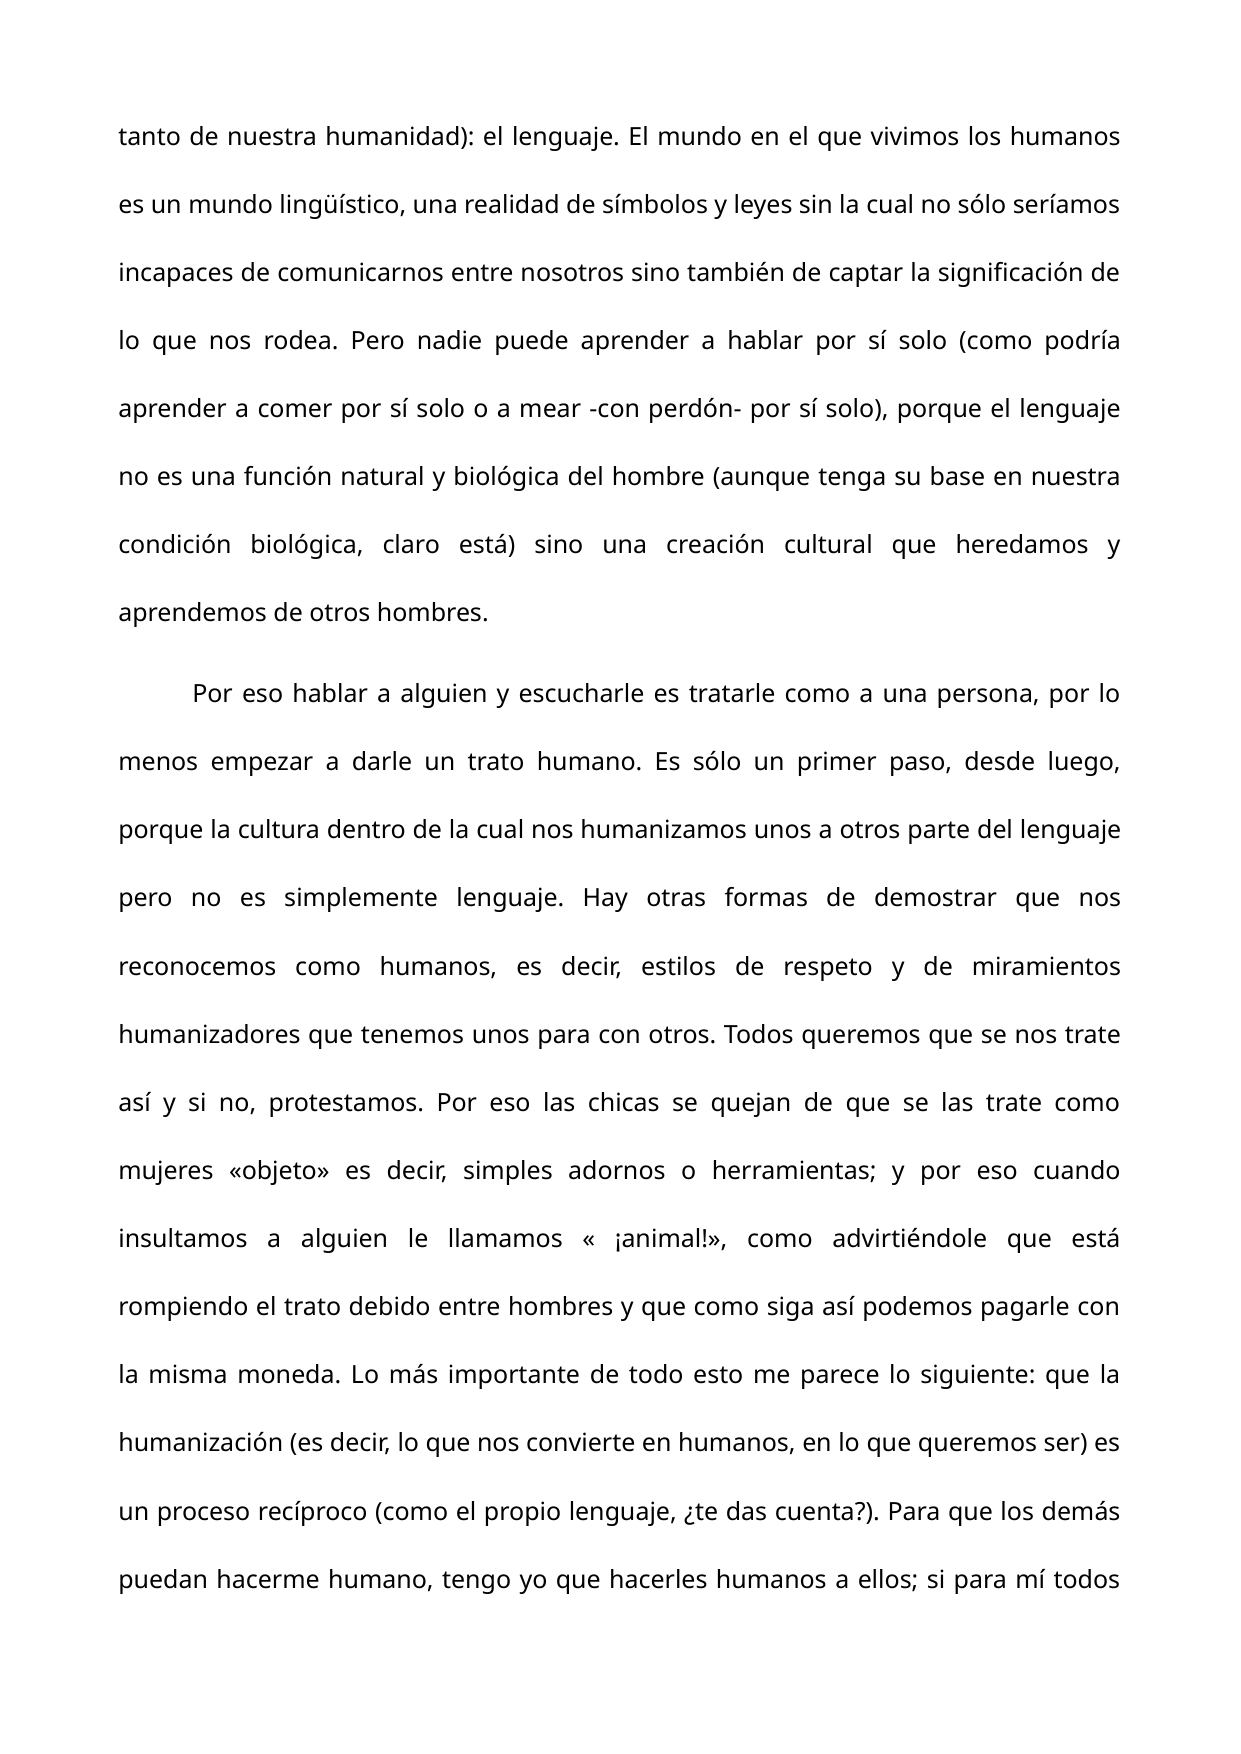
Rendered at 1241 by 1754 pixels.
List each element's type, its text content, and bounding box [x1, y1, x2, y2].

text tanto de nuestra humanidad): el lenguaje. El mundo en el que vivimos los humanos es un mundo lingüístico, una realidad de símbolos y leyes sin la cual no sólo seríamos incapaces de comunicarnos entre nosotros sino también de captar la significación de lo que nos rodea. Pero nadie puede aprender a hablar por sí solo (como podría aprender a comer por sí solo o a mear -con perdón- por sí solo), porque el lenguaje no es una función natural y biológica del hombre (aunque tenga su base en nuestra condición biológica, claro está) sino una creación cultural que heredamos y aprendemos de otros hombres. [118, 118, 1122, 629]
text Por eso hablar a alguien y escucharle es tratarle como a una persona, por lo menos empezar a darle un trato humano. Es sólo un primer paso, desde luego, porque la cultura dentro de la cual nos humanizamos unos a otros parte del lenguaje pero no es simplemente lenguaje. Hay otras formas de demostrar que nos reconocemos como humanos, es decir, estilos de respeto y de miramientos humanizadores que tenemos unos para con otros. Todos queremos que se nos trate así y si no, protestamos. Por eso las chicas se quejan de que se las trate como mujeres «objeto» es decir, simples adornos o herramientas; y por eso cuando insultamos a alguien le llamamos « ¡animal!», como advirtiéndole que está rompiendo el trato debido entre hombres y que como siga así podemos pagarle con la misma moneda. Lo más importante de todo esto me parece lo siguiente: que la humanización (es decir, lo que nos convierte en humanos, en lo que queremos ser) es un proceso recíproco (como el propio lenguaje, ¿te das cuenta?). Para que los demás puedan hacerme humano, tengo yo que hacerles humanos a ellos; si para mí todos [118, 676, 1122, 1595]
